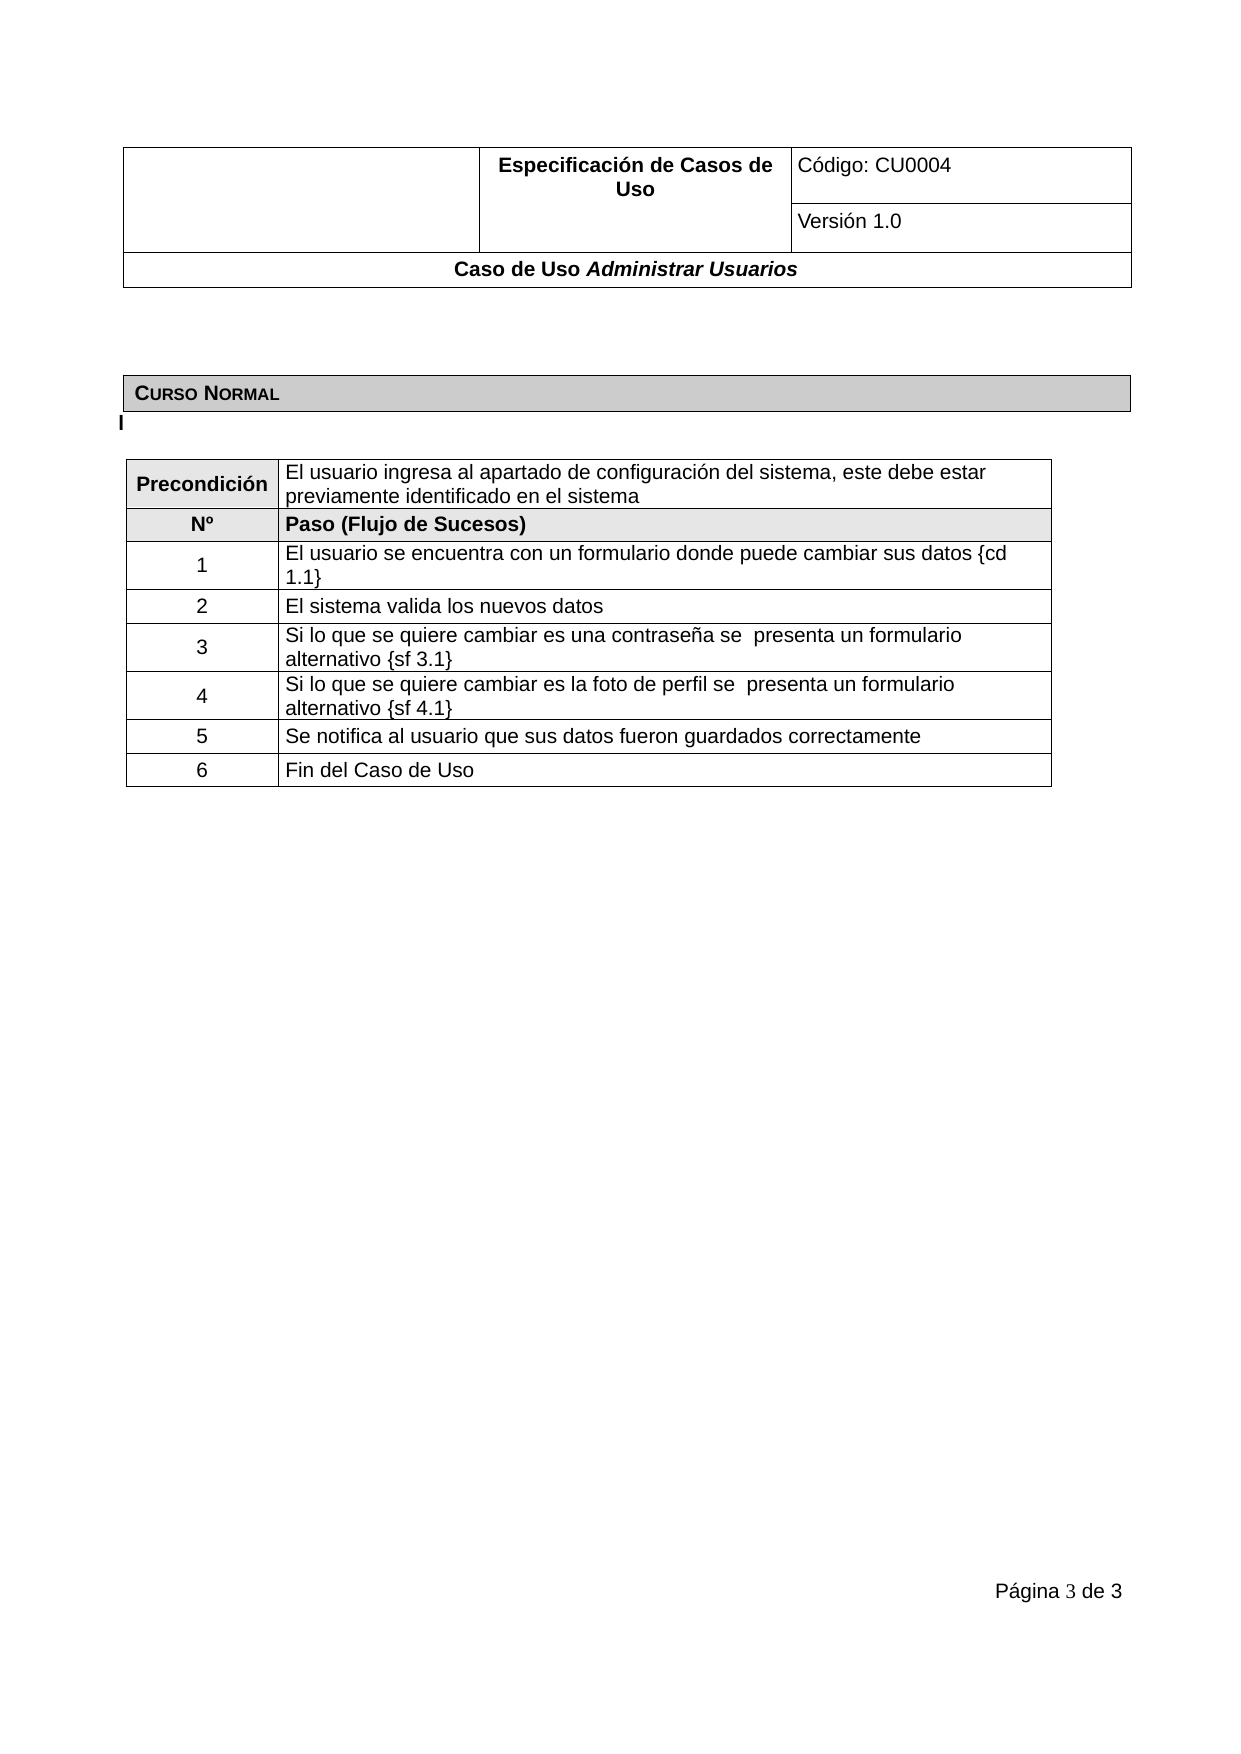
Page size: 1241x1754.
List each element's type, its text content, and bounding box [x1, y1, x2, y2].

text l [118, 411, 1122, 435]
table_cell El usuario se encuentra con un formulario donde puede cambiar sus datos {cd 1.1} [279, 542, 1051, 589]
table_cell El sistema valida los nuevos datos [279, 590, 1051, 622]
table_header El usuario ingresa al apartado de configuración del sistema, este debe estar previamente identificado en el sistema [279, 460, 1051, 507]
table_cell Si lo que se quiere cambiar es una contraseña se presenta un formulario alternativo {sf 3.1} [279, 624, 1051, 671]
table_cell 4 [127, 672, 278, 719]
table_cell Se notifica al usuario que sus datos fueron guardados correctamente [279, 720, 1051, 753]
table_cell Nº [127, 509, 278, 541]
table_cell 6 [127, 754, 278, 786]
table_cell 1 [127, 542, 278, 589]
table_header Curso Normal [124, 376, 1130, 411]
table_cell 5 [127, 720, 278, 753]
table_cell 2 [127, 590, 278, 622]
table_cell Paso (Flujo de Sucesos) [279, 509, 1051, 541]
table_cell 3 [127, 624, 278, 671]
table_cell Fin del Caso de Uso [279, 754, 1051, 786]
table_cell Si lo que se quiere cambiar es la foto de perfil se presenta un formulario alternativo {sf 4.1} [279, 672, 1051, 719]
table_header Precondición [127, 460, 278, 507]
